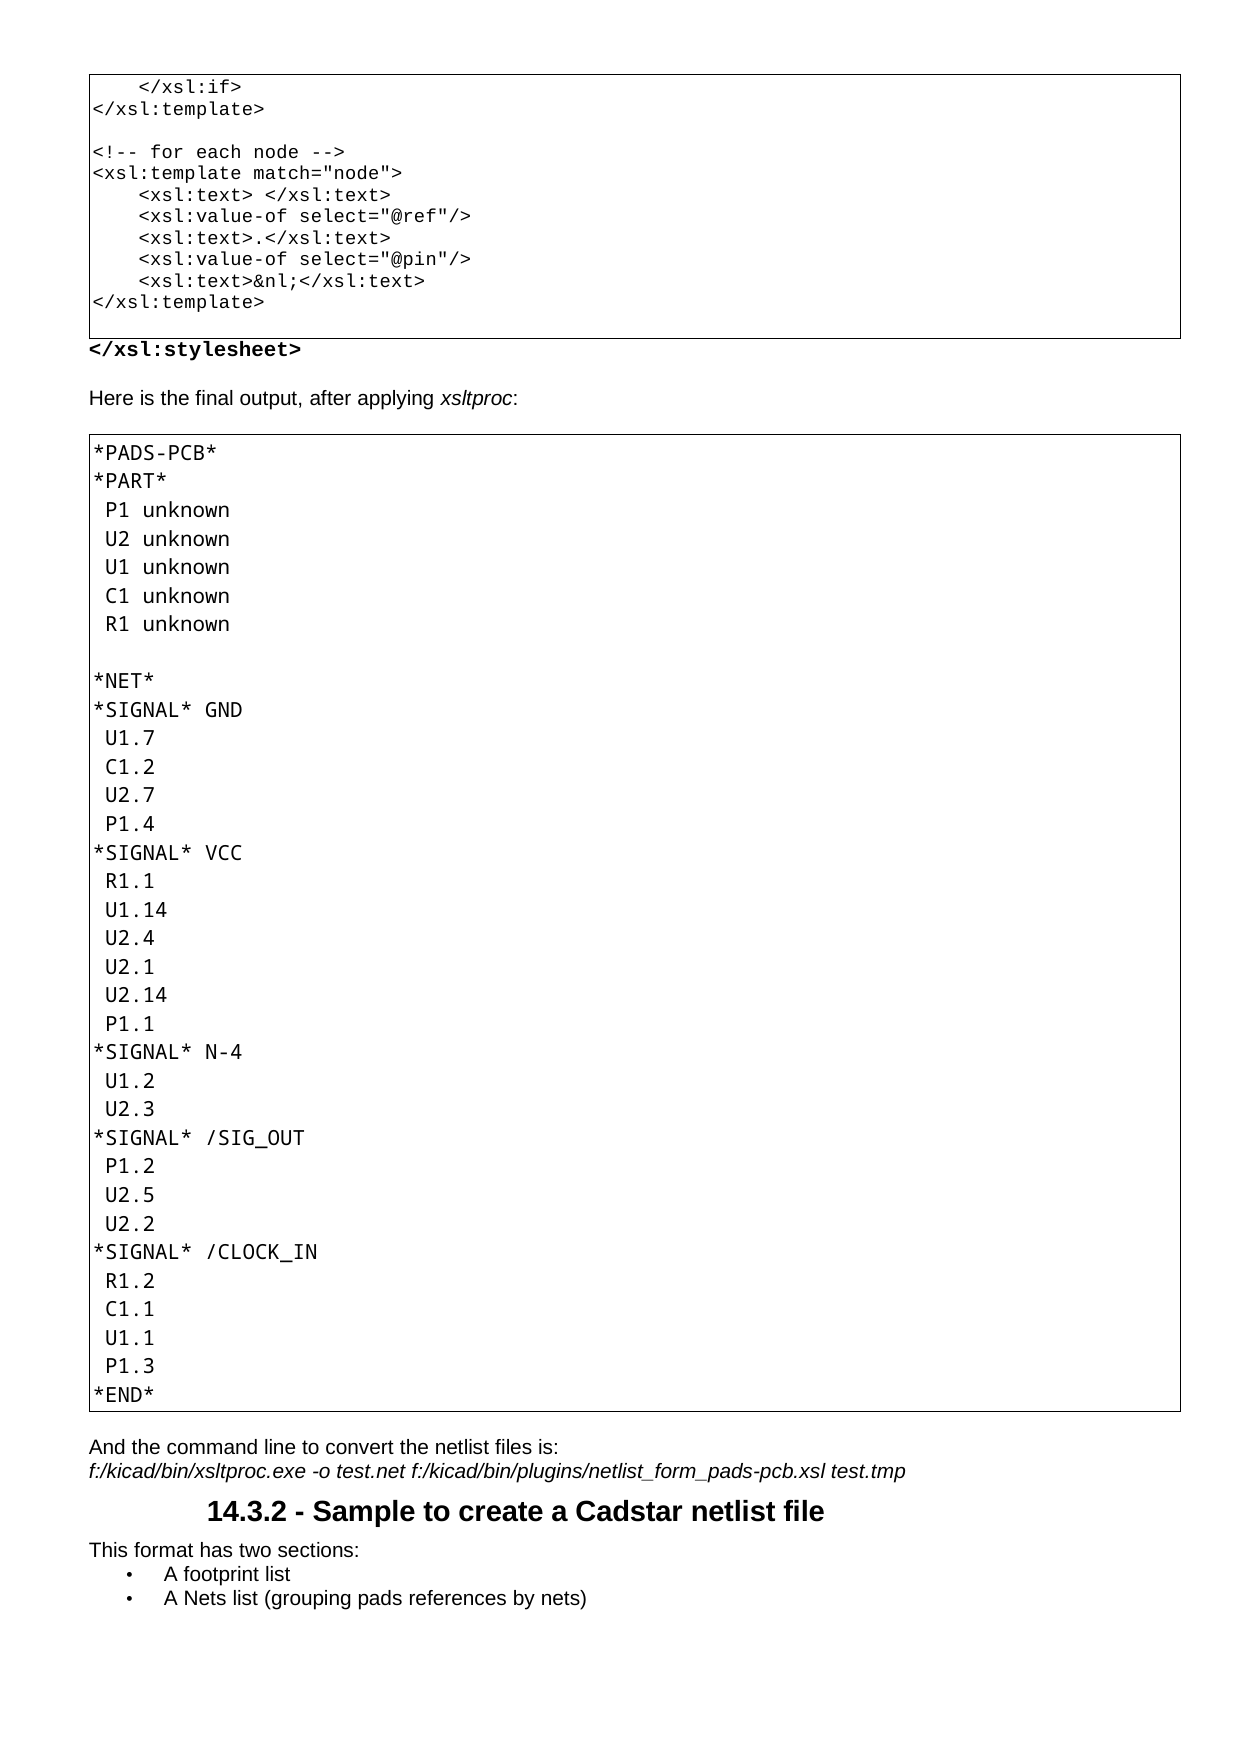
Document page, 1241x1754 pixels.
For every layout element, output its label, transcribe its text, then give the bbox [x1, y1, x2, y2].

list A footprint list [126, 1562, 1181, 1586]
text <xsl:text>&nl;</xsl:text> [90, 267, 1180, 288]
text And the command line to convert the netlist files is: [88, 1436, 1181, 1459]
text *END* [90, 1376, 1180, 1411]
text Here is the final output, after applying xsltproc: [88, 387, 1181, 410]
text *PADS-PCB* *PART* P1 unknown U2 unknown U1 unknown C1 unknown R1 unknown *NET* *SIGNAL* GND U1.7 C1.2 U2.7 P1.4 *SIGNAL* VCC R1.1 U1.14 U2.4 U2.1 U2.14 P1.1 *SIGNAL* N-4 U1.2 U2.3 *SIGNAL* /SIG_OUT P1.2 U2.5 U2.2 *SIGNAL* /CLOCK_IN R1.2 C1.1 U1.1 P1.3 [90, 435, 1180, 1376]
text This format has two sections: [88, 1539, 1181, 1562]
text <xsl:template match="node"> [90, 160, 1180, 181]
text f:/kicad/bin/xsltproc.exe -o test.net f:/kicad/bin/plugins/netlist_form_pads-pcb.xsl test.tmp [88, 1459, 1181, 1483]
text <xsl:value-of select="@pin"/> [90, 246, 1180, 267]
text </xsl:if> [90, 75, 1180, 95]
text </xsl:template> [90, 95, 1180, 121]
subtitle Sample to create a Cadstar netlist file [207, 1494, 1181, 1527]
text <!-- for each node --> [90, 138, 1180, 160]
text <xsl:text> </xsl:text> [90, 181, 1180, 203]
text <xsl:text>.</xsl:text> [90, 224, 1180, 246]
text <xsl:value-of select="@ref"/> [90, 203, 1180, 224]
list A Nets list (grouping pads references by nets) [126, 1586, 1181, 1609]
text </xsl:template> [90, 288, 1180, 314]
text </xsl:stylesheet> [88, 339, 1181, 363]
